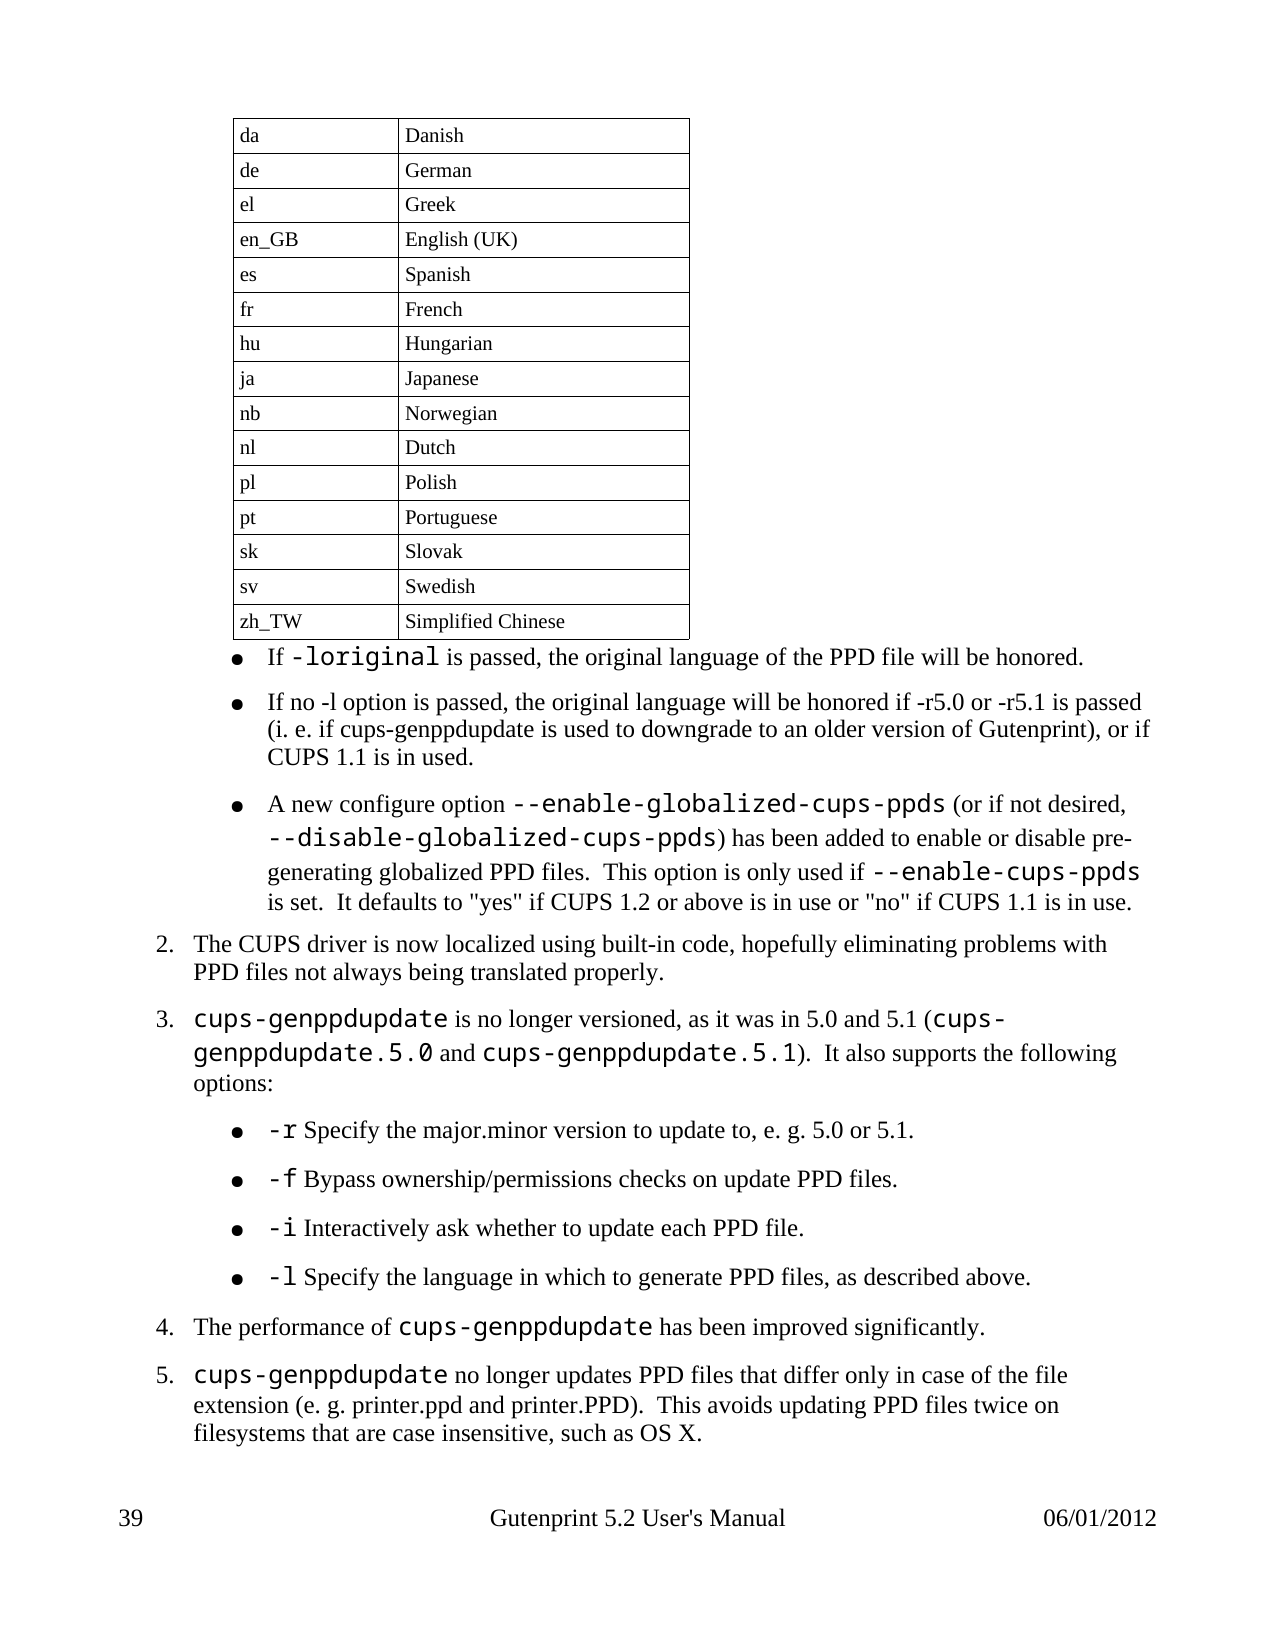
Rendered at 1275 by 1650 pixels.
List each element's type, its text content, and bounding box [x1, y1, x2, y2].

table_cell French [399, 293, 689, 326]
table_cell pt [234, 501, 398, 534]
list The performance of cups-genppdupdate has been improved significantly. [156, 1308, 1157, 1342]
list -r Specify the major.minor version to update to, e. g. 5.0 or 5.1. [229, 1112, 1157, 1146]
table_cell English (UK) [399, 223, 689, 257]
list A new configure option --enable-globalized-cups-ppds (or if not desired, --disable-globalized-cups-ppds) has been added to enable or disable pre-generating globalized PPD files. This option is only used if --enable-cups-ppds is set. It defaults to "yes" if CUPS 1.2 or above is in use or "no" if CUPS 1.1 is in use. [229, 786, 1157, 916]
list -l Specify the language in which to generate PPD files, as described above. [229, 1259, 1157, 1293]
table_cell nb [234, 397, 398, 430]
table_cell Slovak [399, 535, 689, 569]
table_cell German [399, 154, 689, 187]
table_cell Norwegian [399, 397, 689, 430]
list -i Interactively ask whether to update each PPD file. [229, 1210, 1157, 1244]
table_cell en_GB [234, 223, 398, 257]
list The CUPS driver is now localized using built-in code, hopefully eliminating problems with PPD files not always being translated properly. [156, 931, 1157, 986]
list If -loriginal is passed, the original language of the PPD file will be honored. [229, 638, 1157, 673]
table_cell fr [234, 293, 398, 326]
table_cell Portuguese [399, 501, 689, 534]
table_cell Polish [399, 466, 689, 500]
table_cell Spanish [399, 258, 689, 292]
table_cell Simplified Chinese [399, 605, 689, 638]
table_cell Danish [399, 119, 689, 153]
list If no -l option is passed, the original language will be honored if -r5.0 or -r5.1 is passed (i. e. if cups-genppdupdate is used to downgrade to an older version of Gutenprint), or if CUPS 1.1 is in used. [229, 688, 1157, 771]
table_cell zh_TW [234, 605, 398, 638]
table_cell Dutch [399, 431, 689, 465]
table_cell sk [234, 535, 398, 569]
table_cell da [234, 119, 398, 153]
table_cell sv [234, 570, 398, 604]
table_cell ja [234, 362, 398, 396]
table_cell de [234, 154, 398, 187]
table_cell hu [234, 327, 398, 361]
table_cell Swedish [399, 570, 689, 604]
table_cell Japanese [399, 362, 689, 396]
table_cell pl [234, 466, 398, 500]
table_cell el [234, 189, 398, 222]
table_cell es [234, 258, 398, 292]
table_cell Greek [399, 189, 689, 222]
table_cell Hungarian [399, 327, 689, 361]
list cups-genppdupdate is no longer versioned, as it was in 5.0 and 5.1 (cups-genppdupdate.5.0 and cups-genppdupdate.5.1). It also supports the following options: [156, 1001, 1157, 1097]
table_cell nl [234, 431, 398, 465]
list -f Bypass ownership/permissions checks on update PPD files. [229, 1161, 1157, 1195]
list cups-genppdupdate no longer updates PPD files that differ only in case of the file extension (e. g. printer.ppd and printer.PPD). This avoids updating PPD files twice on filesystems that are case insensitive, such as OS X. [156, 1357, 1157, 1447]
